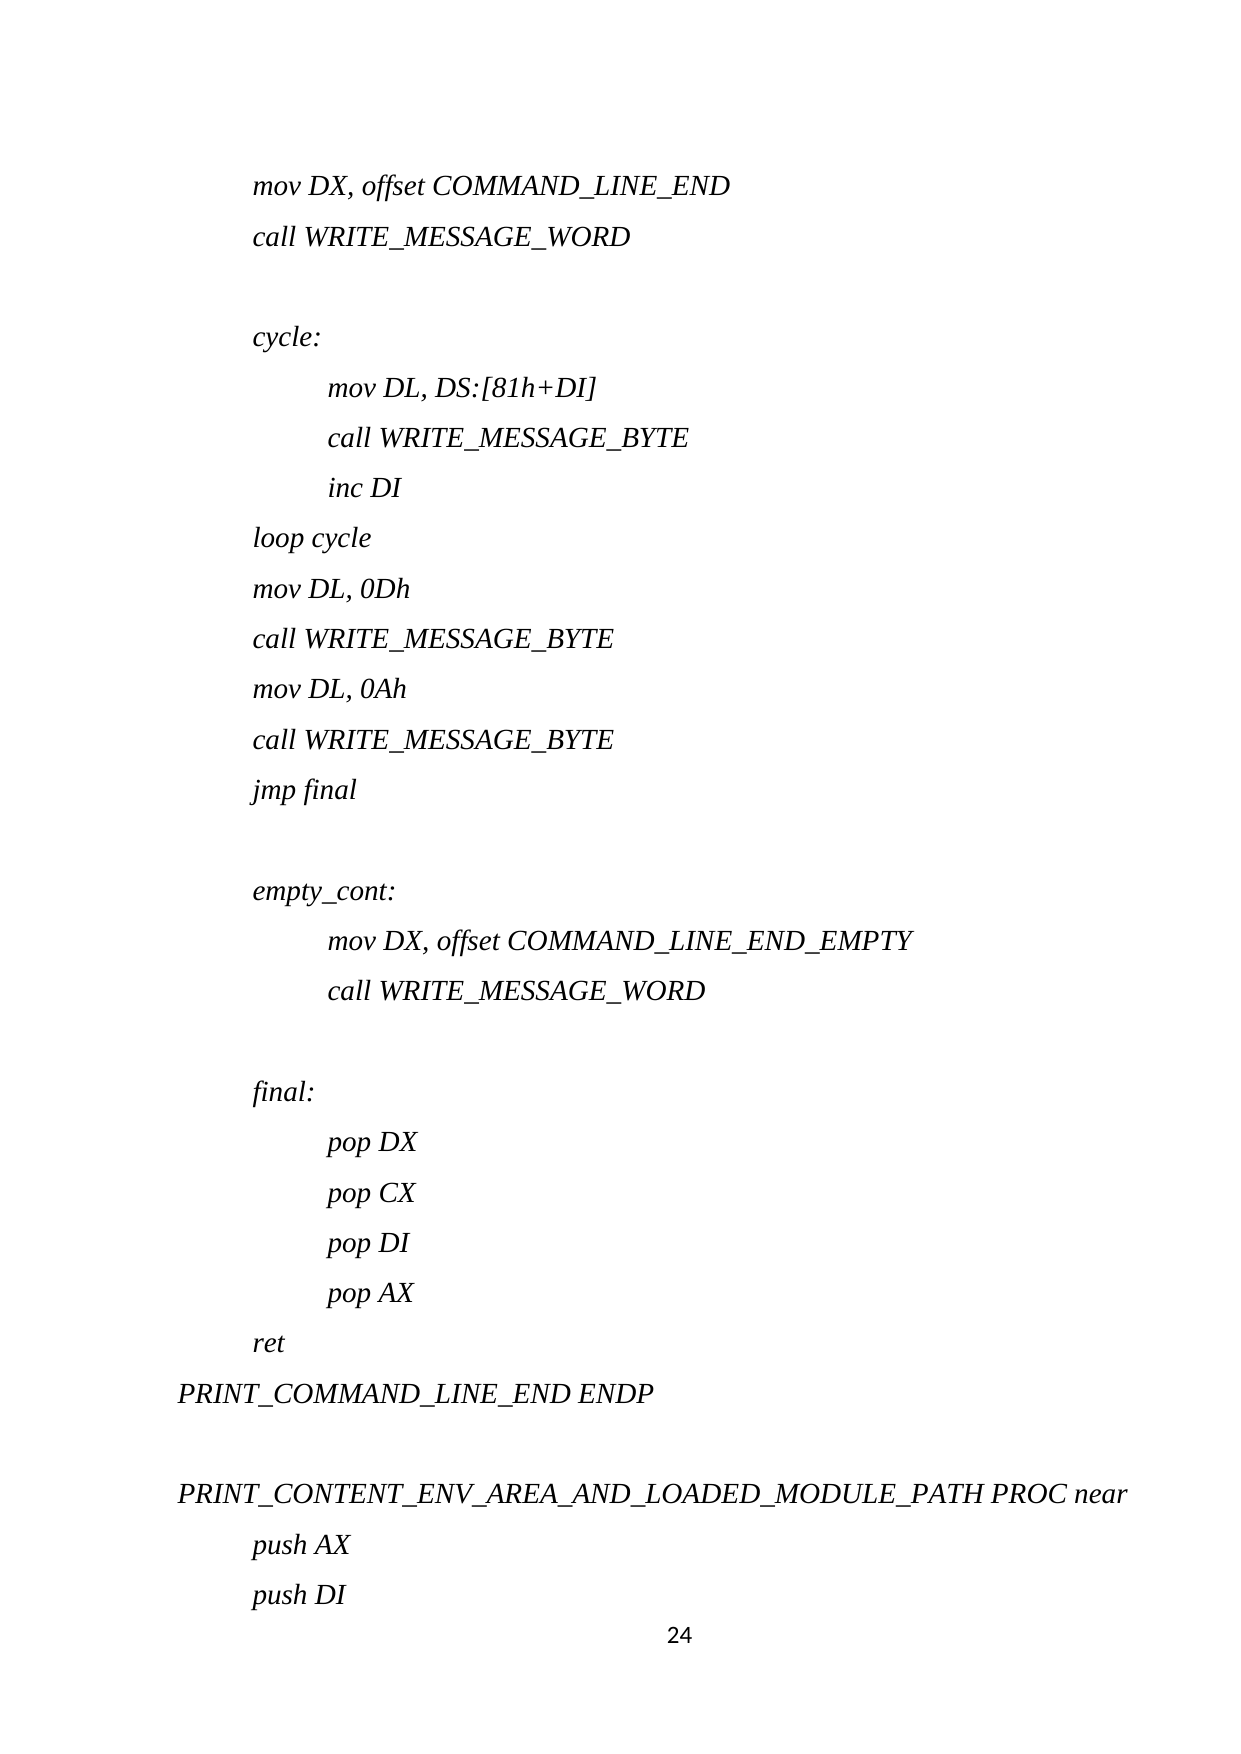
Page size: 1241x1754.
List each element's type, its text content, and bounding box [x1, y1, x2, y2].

text call WRITE_MESSAGE_BYTE [177, 420, 1181, 453]
text pop AX [177, 1275, 1181, 1309]
text push AX [177, 1527, 1181, 1560]
text inc DI [177, 470, 1181, 504]
text mov DL, DS:[81h+DI] [177, 370, 1181, 403]
text empty_cont: [177, 873, 1181, 906]
text push DI [177, 1577, 1181, 1611]
text PRINT_CONTENT_ENV_AREA_AND_LOADED_MODULE_PATH PROC near [177, 1477, 1181, 1510]
text mov DX, offset COMMAND_LINE_END [177, 168, 1181, 202]
text mov DL, 0Dh [177, 571, 1181, 604]
text call WRITE_MESSAGE_WORD [177, 219, 1181, 252]
text loop cycle [177, 521, 1181, 554]
text call WRITE_MESSAGE_WORD [177, 973, 1181, 1007]
text mov DX, offset COMMAND_LINE_END_EMPTY [177, 923, 1181, 957]
text mov DL, 0Ah [177, 672, 1181, 705]
text cycle: [177, 319, 1181, 353]
text jmp final [177, 772, 1181, 806]
text ret [177, 1326, 1181, 1359]
text pop CX [177, 1175, 1181, 1208]
text call WRITE_MESSAGE_BYTE [177, 621, 1181, 655]
text pop DI [177, 1225, 1181, 1258]
text final: [177, 1074, 1181, 1108]
text call WRITE_MESSAGE_BYTE [177, 722, 1181, 755]
text pop DX [177, 1124, 1181, 1158]
text PRINT_COMMAND_LINE_END ENDP [177, 1376, 1181, 1409]
